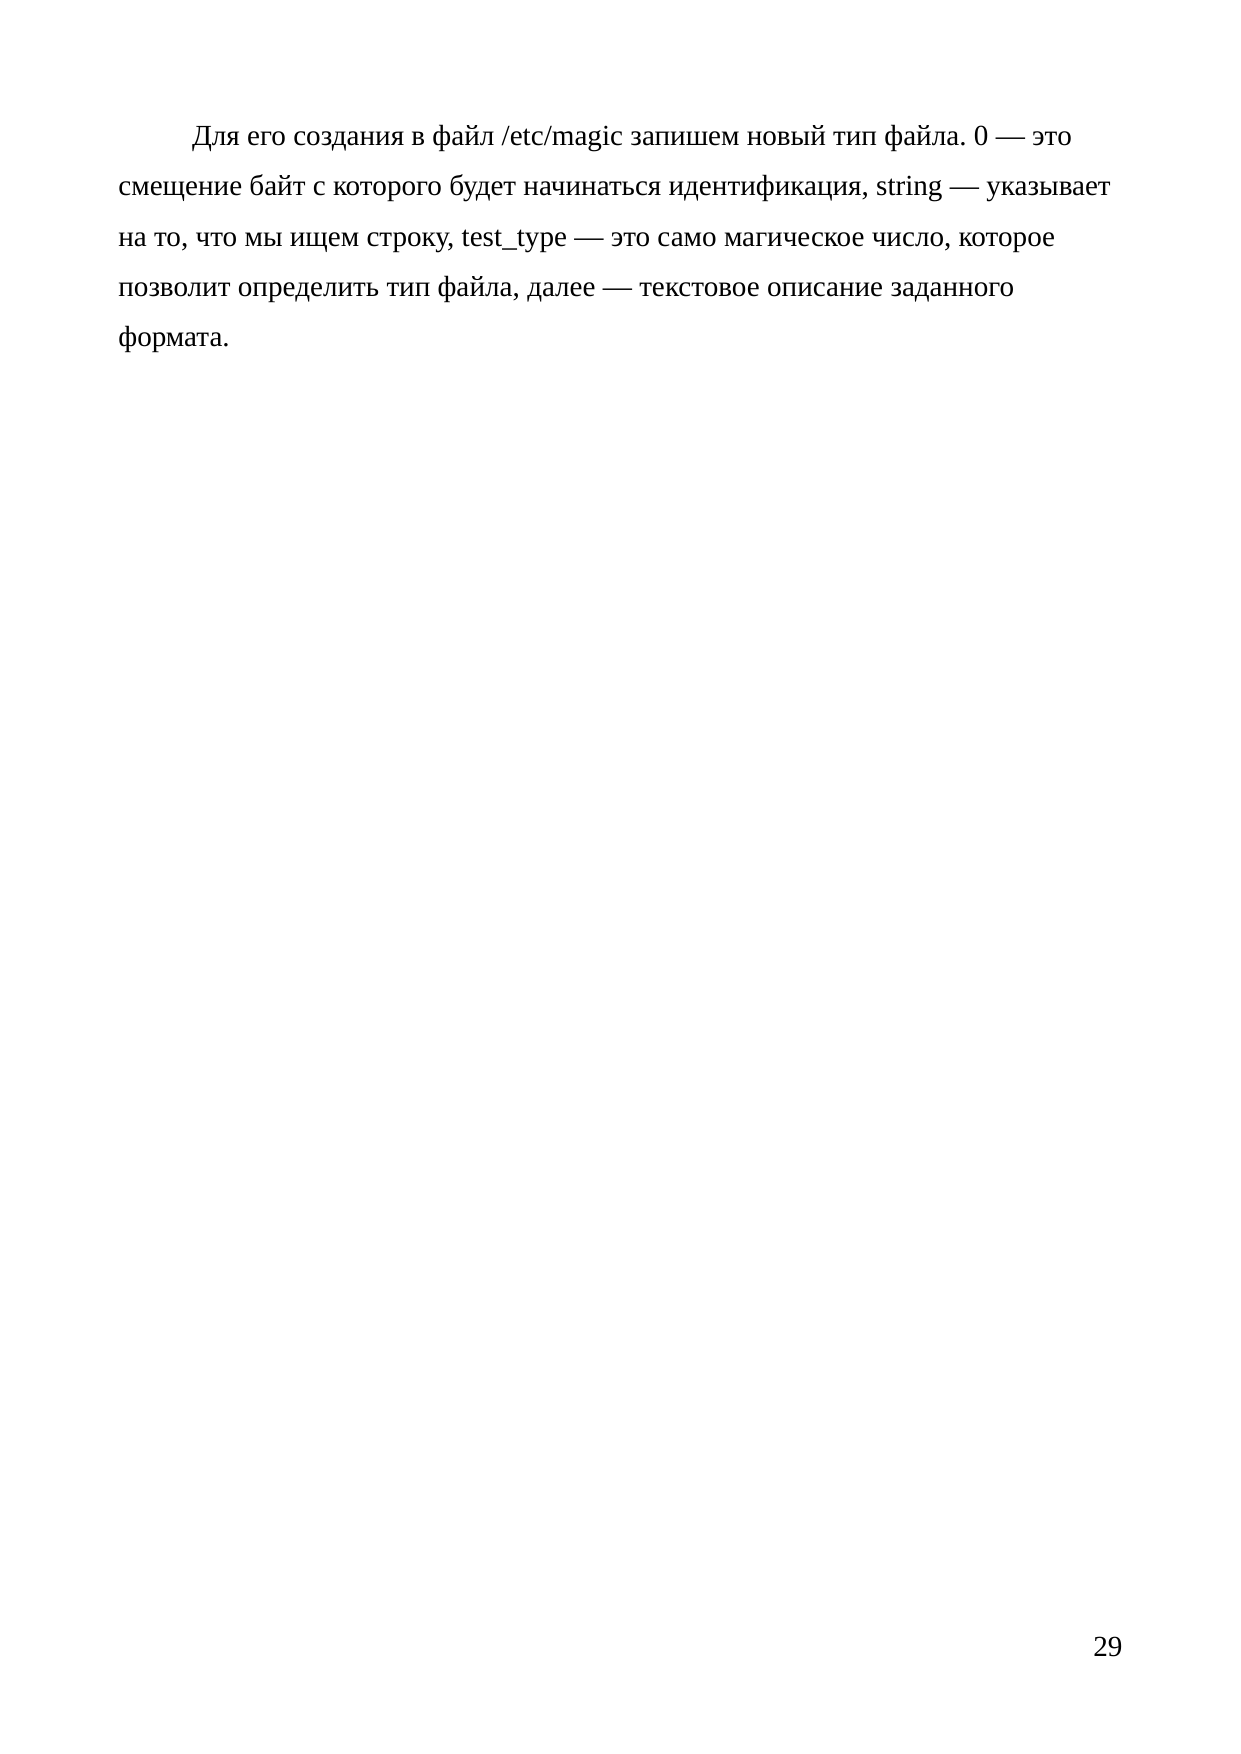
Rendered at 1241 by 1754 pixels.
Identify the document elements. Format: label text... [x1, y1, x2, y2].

subtitle Для его создания в файл /etc/magic запишем новый тип файла. 0 — это смещение байт с которого будет начинаться идентификация, string — указывает на то, что мы ищем строку, test_type — это само магическое число, которое позволит определить тип файла, далее — текстовое описание заданного формата. [118, 118, 1122, 353]
